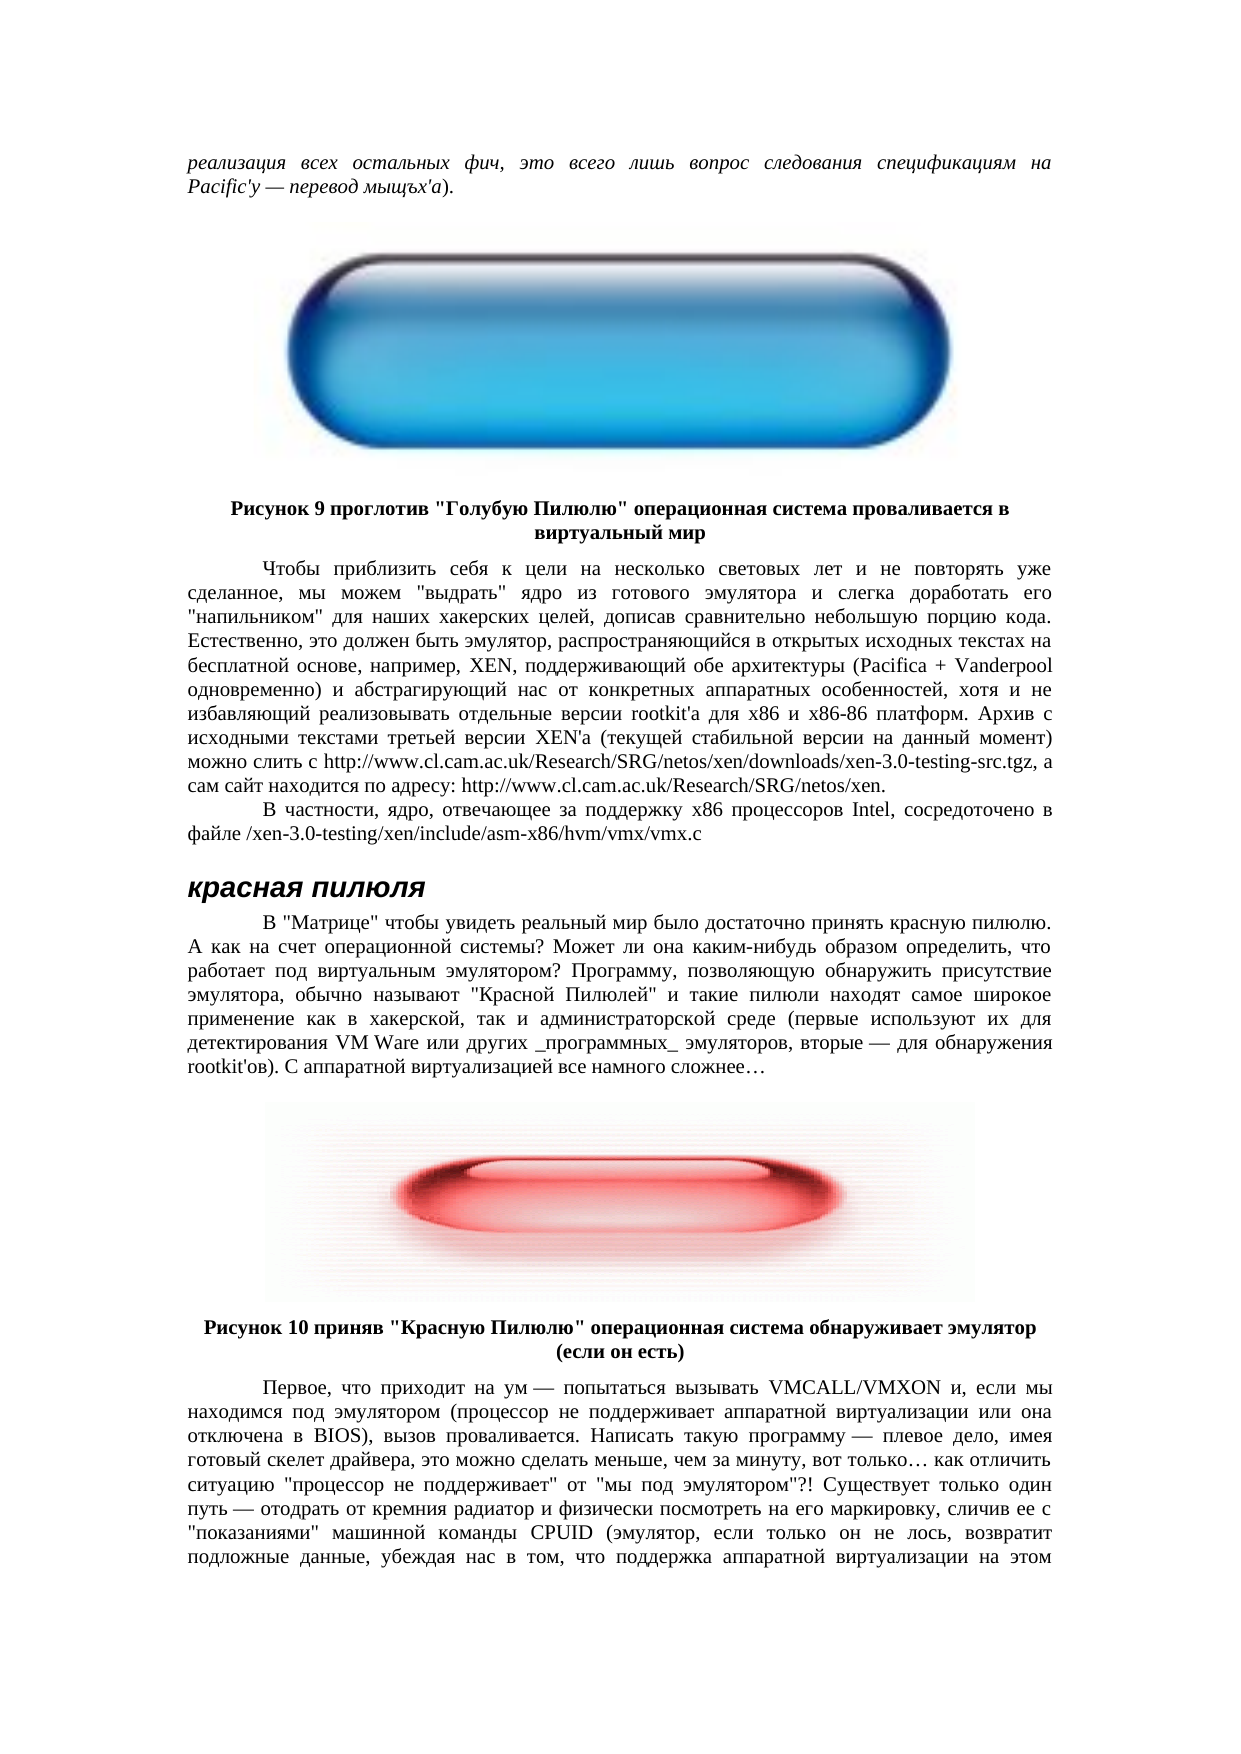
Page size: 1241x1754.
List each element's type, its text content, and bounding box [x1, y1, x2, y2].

text Первое, что приходит на ум — попытаться вызывать VMCALL/VMXON и, если мы находимся под эмулятором (процессор не поддерживает аппаратной виртуализации или она отключена в BIOS), вызов проваливается. Написать такую программу — плевое дело, имея готовый скелет драйвера, это можно сделать меньше, чем за минуту, вот только… как отличить ситуацию "процессор не поддерживает" от "мы под эмулятором"?! Существует только один путь — отодрать от кремния радиатор и физически посмотреть на его маркировку, сличив ее с "показаниями" машинной команды CPUID (эмулятор, если только он не лось, возвратит подложные данные, убеждая нас в том, что поддержка аппаратной виртуализации на этом [187, 1375, 1053, 1568]
text Рисунок 10 приняв "Красную Пилюлю" операционная система обнаруживает эмулятор (если он есть) [187, 1314, 1053, 1363]
picture [265, 1102, 975, 1302]
subtitle красная пилюля [187, 870, 1053, 903]
text Чтобы приблизить себя к цели на несколько световых лет и не повторять уже сделанное, мы можем "выдрать" ядро из готового эмулятора и слегка доработать его "напильником" для наших хакерских целей, дописав сравнительно небольшую порцию кода. Естественно, это должен быть эмулятор, распространяющийся в открытых исходных текстах на бесплатной основе, например, XEN, поддерживающий обе архитектуры (Pacifica + Vanderpool одновременно) и абстрагирующий нас от конкретных аппаратных особенностей, хотя и не избавляющий реализовывать отдельные версии rootkit'а для x86 и x86-86 платформ. Архив с исходными текстами третьей версии XEN'а (текущей стабильной версии на данный момент) можно слить с http://www.cl.cam.ac.uk/Research/SRG/netos/xen/downloads/xen-3.0-testing-src.tgz, а сам сайт находится по адресу: http://www.cl.cam.ac.uk/Research/SRG/netos/xen. [187, 556, 1053, 797]
text В "Матрице" чтобы увидеть реальный мир было достаточно принять красную пилюлю. А как на счет операционной системы? Может ли она каким-нибудь образом определить, что работает под виртуальным эмулятором? Программу, позволяющую обнаружить присутствие эмулятора, обычно называют "Красной Пилюлей" и такие пилюли находят самое широкое применение как в хакерской, так и администраторской среде (первые используют их для детектирования VM Ware или других _программных_ эмуляторов, вторые — для обнаружения rootkit'ов). С аппаратной виртуализацией все намного сложнее… [187, 910, 1053, 1078]
picture [253, 222, 987, 483]
text Рисунок 9 проглотив "Голубую Пилюлю" операционная система проваливается в виртуальный мир [187, 496, 1053, 544]
text реализация всех остальных фич, это всего лишь вопрос следования спецификациям на Pacific'у — перевод мыщъх'а). [187, 150, 1053, 198]
text В частности, ядро, отвечающее за поддержку x86 процессоров Intel, сосредоточено в файле /xen-3.0-testing/xen/include/asm-x86/hvm/vmx/vmx.с [187, 797, 1053, 845]
